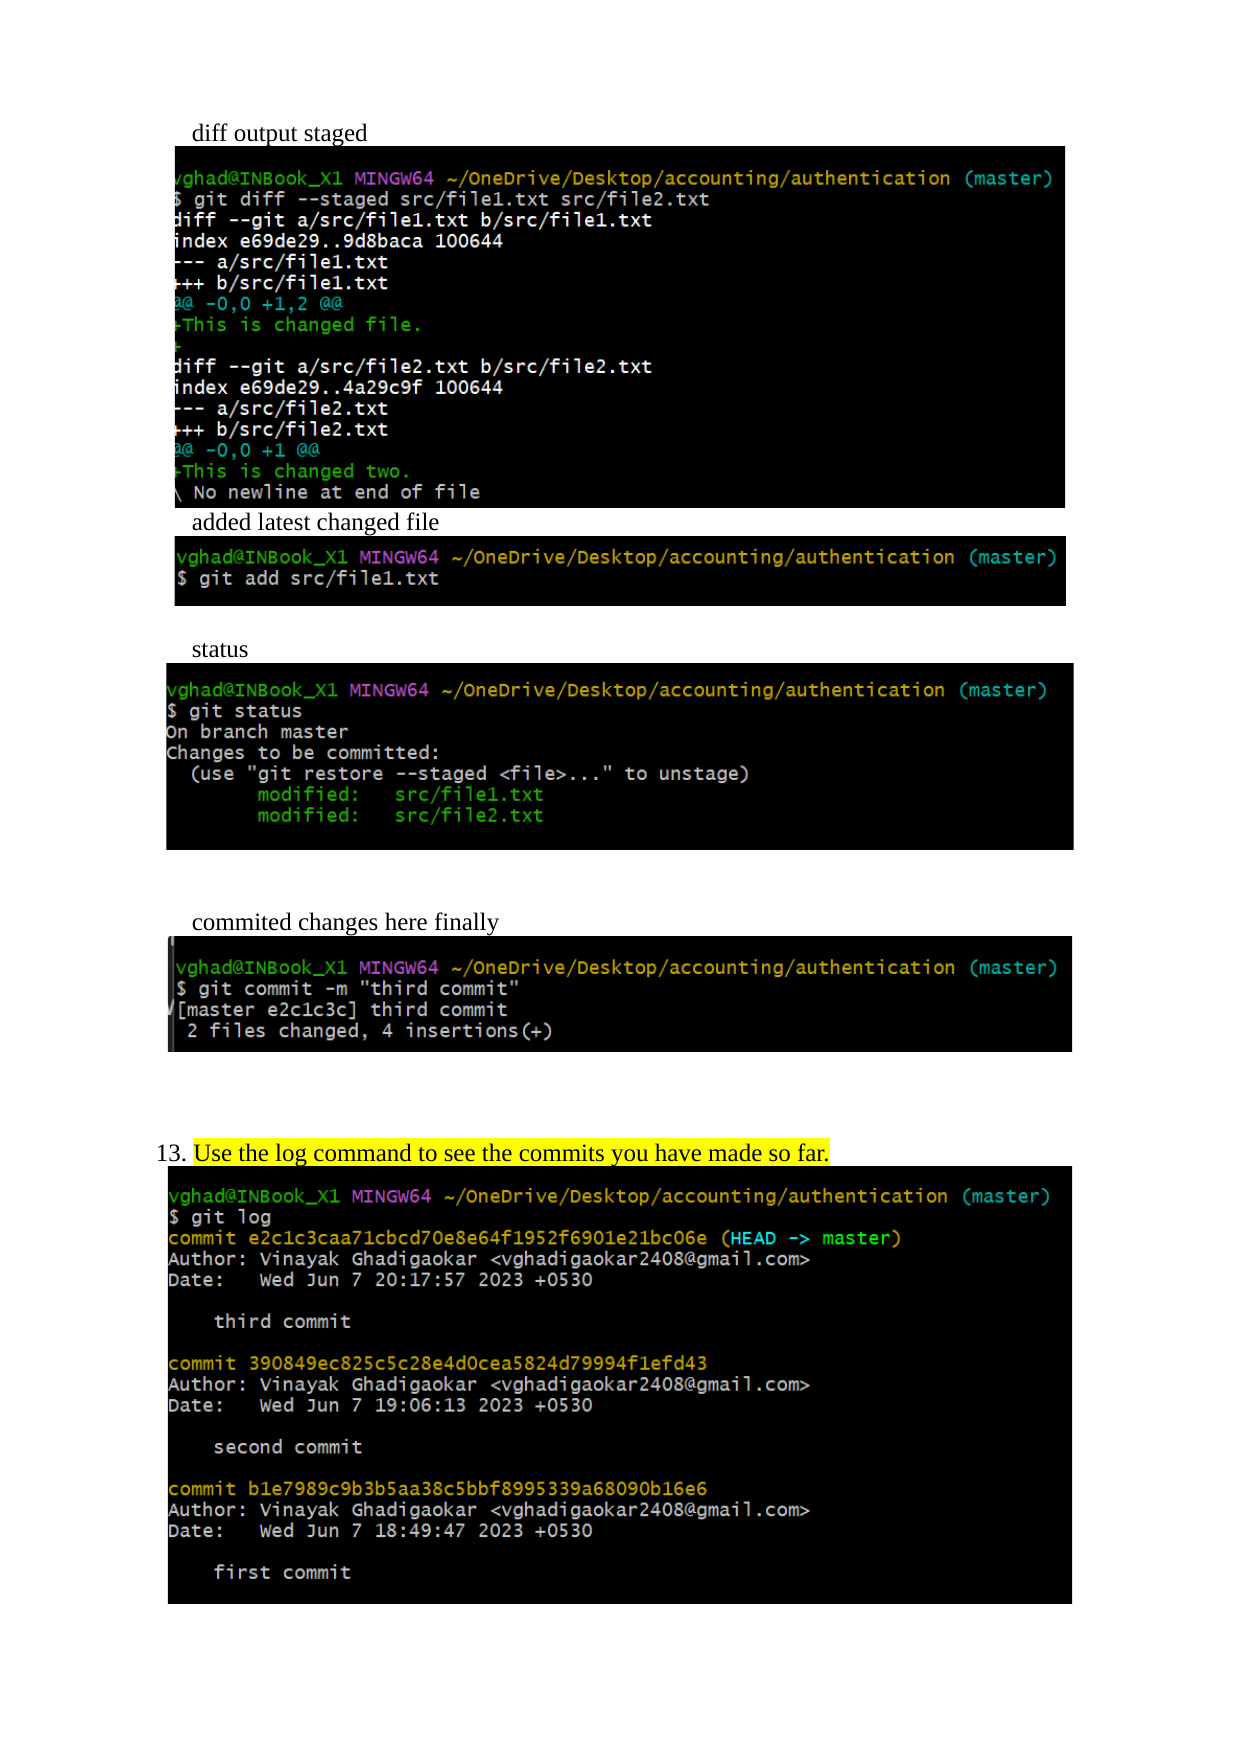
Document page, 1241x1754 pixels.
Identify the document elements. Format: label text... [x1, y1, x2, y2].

picture [166, 663, 1074, 850]
text diff output staged [118, 118, 1122, 147]
text added latest changed file [118, 147, 1122, 536]
text commited changes here finally [118, 907, 1122, 936]
picture [167, 1166, 1073, 1604]
picture [174, 536, 1066, 606]
text status [118, 634, 1122, 663]
picture [174, 146, 1066, 508]
list Use the log command to see the commits you have made so far. [156, 1138, 1122, 1167]
picture [167, 936, 1073, 1052]
